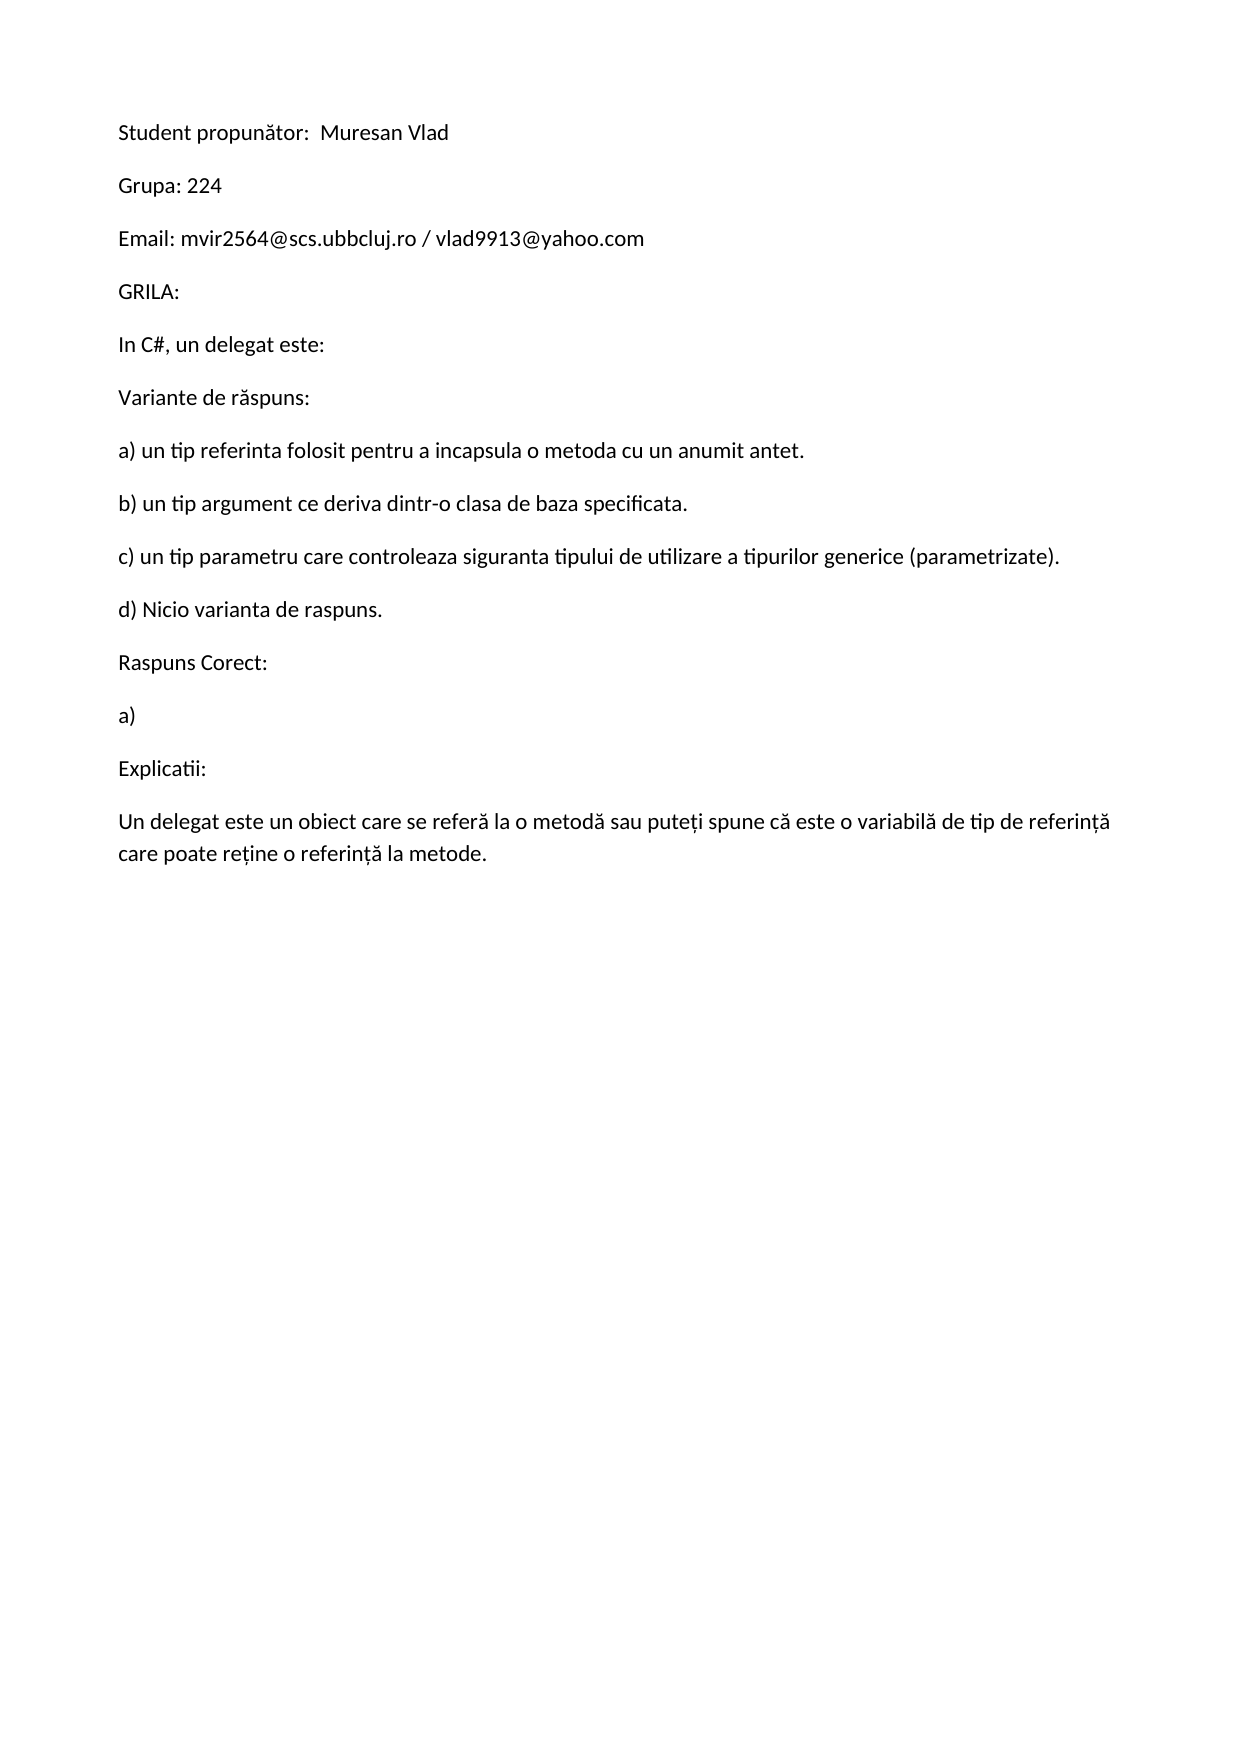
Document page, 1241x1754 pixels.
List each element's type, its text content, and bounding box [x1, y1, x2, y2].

text Explicatii: [118, 754, 1122, 782]
text Raspuns Corect: [118, 648, 1122, 676]
text In C#, un delegat este: [118, 330, 1122, 358]
text Un delegat este un obiect care se referă la o metodă sau puteți spune că este o variabilă de tip de referință care poate reține o referință la metode. [118, 807, 1122, 868]
text c) un tip parametru care controleaza siguranta tipului de utilizare a tipurilor generice (parametrizate). [118, 542, 1122, 570]
text b) un tip argument ce deriva dintr-o clasa de baza specificata. [118, 489, 1122, 517]
text Student propunător: Muresan Vlad [118, 118, 1122, 146]
text Email: mvir2564@scs.ubbcluj.ro / vlad9913@yahoo.com [118, 224, 1122, 252]
text Grupa: 224 [118, 171, 1122, 199]
text a) [118, 701, 1122, 729]
text a) un tip referinta folosit pentru a incapsula o metoda cu un anumit antet. [118, 436, 1122, 464]
text GRILA: [118, 277, 1122, 305]
text d) Nicio varianta de raspuns. [118, 595, 1122, 623]
text Variante de răspuns: [118, 383, 1122, 411]
